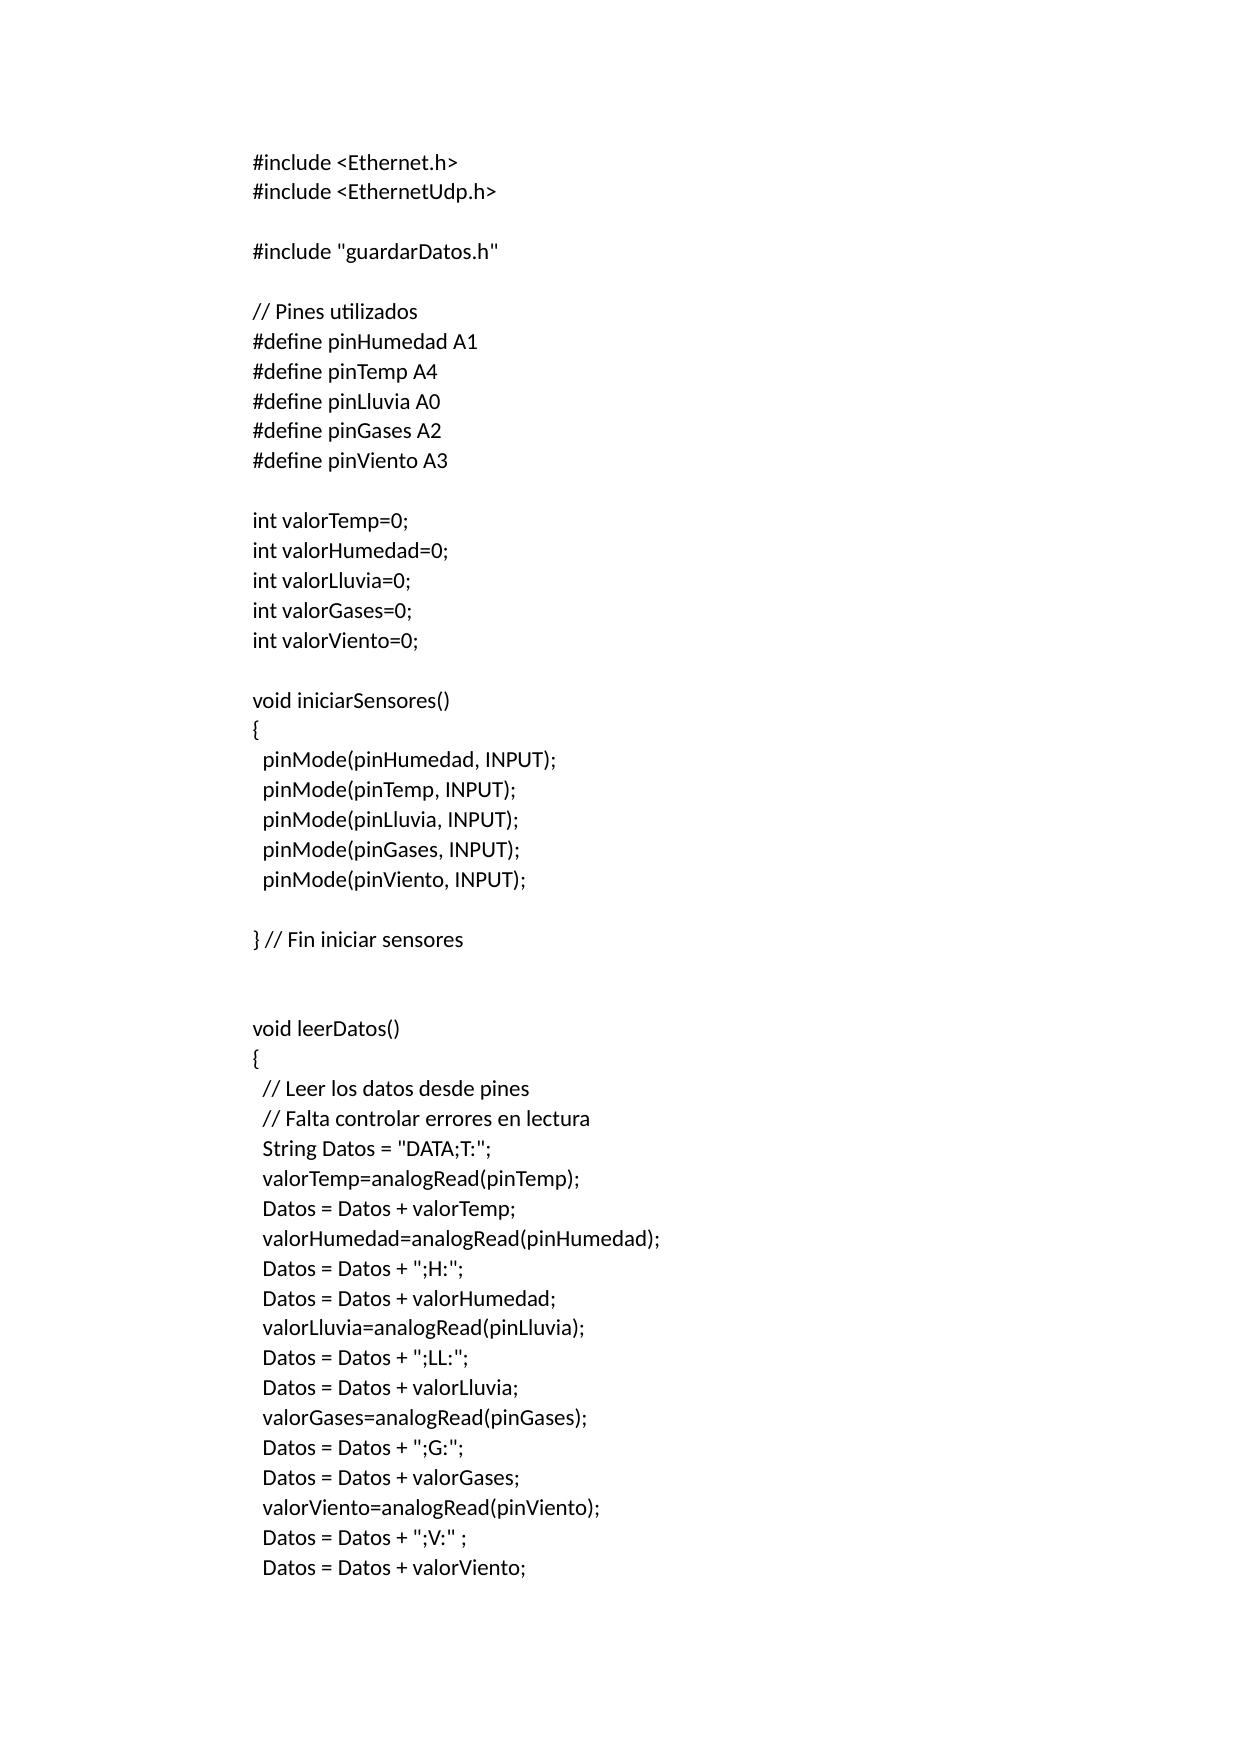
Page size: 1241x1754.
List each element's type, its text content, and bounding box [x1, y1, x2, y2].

list pinMode(pinHumedad, INPUT); [252, 746, 1063, 773]
list #define pinTemp A4 [252, 357, 1063, 385]
list int valorLluvia=0; [252, 566, 1063, 594]
list pinMode(pinTemp, INPUT); [252, 775, 1063, 803]
list } // Fin iniciar sensores [252, 925, 1063, 953]
list Datos = Datos + valorGases; [252, 1463, 1063, 1491]
list int valorGases=0; [252, 596, 1063, 624]
list Datos = Datos + valorTemp; [252, 1194, 1063, 1222]
list #include <EthernetUdp.h> [252, 177, 1063, 206]
list int valorHumedad=0; [252, 536, 1063, 564]
list // Pines utilizados [252, 297, 1063, 325]
list void iniciarSensores() [252, 686, 1063, 714]
list Datos = Datos + ";G:"; [252, 1433, 1063, 1461]
list valorTemp=analogRead(pinTemp); [252, 1164, 1063, 1192]
list #define pinLluvia A0 [252, 387, 1063, 415]
list valorHumedad=analogRead(pinHumedad); [252, 1224, 1063, 1252]
list Datos = Datos + ";H:"; [252, 1254, 1063, 1282]
list // Falta controlar errores en lectura [252, 1104, 1063, 1132]
list #define pinHumedad A1 [252, 327, 1063, 355]
list pinMode(pinGases, INPUT); [252, 835, 1063, 863]
list valorGases=analogRead(pinGases); [252, 1403, 1063, 1431]
list // Leer los datos desde pines [252, 1074, 1063, 1102]
list #include "guardarDatos.h" [252, 237, 1063, 265]
list { [252, 1044, 1063, 1072]
list pinMode(pinLluvia, INPUT); [252, 805, 1063, 833]
list #include <Ethernet.h> [252, 148, 1063, 176]
list Datos = Datos + valorLluvia; [252, 1373, 1063, 1401]
list void leerDatos() [252, 1014, 1063, 1043]
list valorLluvia=analogRead(pinLluvia); [252, 1313, 1063, 1342]
list valorViento=analogRead(pinViento); [252, 1493, 1063, 1521]
list String Datos = "DATA;T:"; [252, 1134, 1063, 1162]
list pinMode(pinViento, INPUT); [252, 865, 1063, 893]
list int valorTemp=0; [252, 506, 1063, 534]
list Datos = Datos + valorViento; [252, 1553, 1063, 1581]
list int valorViento=0; [252, 626, 1063, 654]
list Datos = Datos + valorHumedad; [252, 1284, 1063, 1312]
list { [252, 716, 1063, 744]
list #define pinViento A3 [252, 447, 1063, 474]
list Datos = Datos + ";V:" ; [252, 1523, 1063, 1551]
list Datos = Datos + ";LL:"; [252, 1343, 1063, 1371]
list #define pinGases A2 [252, 417, 1063, 445]
